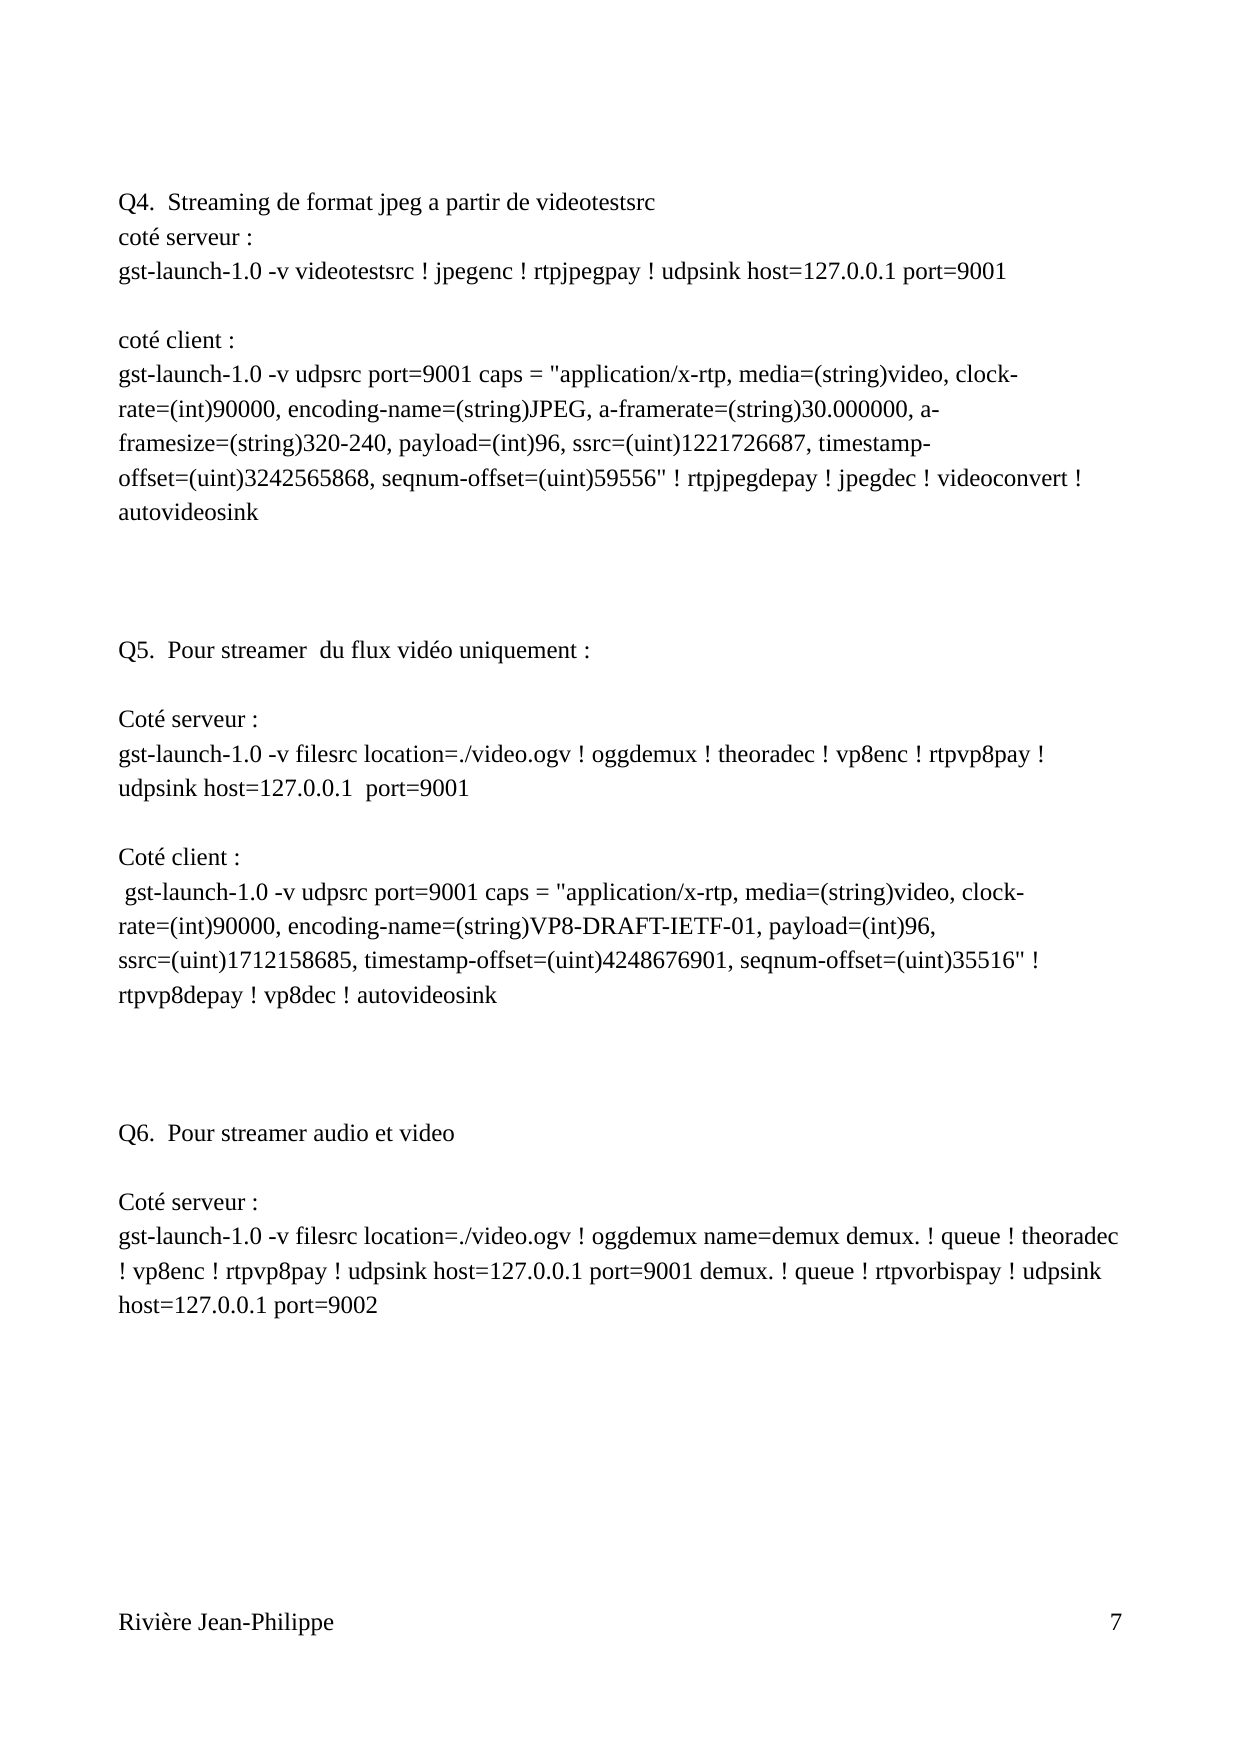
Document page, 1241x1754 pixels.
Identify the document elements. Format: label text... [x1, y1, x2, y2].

text Coté serveur : gst-launch-1.0 -v filesrc location=./video.ogv ! oggdemux name=demux demux. ! queue ! theoradec ! vp8enc ! rtpvp8pay ! udpsink host=127.0.0.1 port=9001 demux. ! queue ! rtpvorbispay ! udpsink host=127.0.0.1 port=9002 [118, 1167, 1122, 1319]
text Q6. Pour streamer audio et video [118, 1098, 1122, 1147]
text Coté serveur : gst-launch-1.0 -v filesrc location=./video.ogv ! oggdemux ! theoradec ! vp8enc ! rtpvp8pay ! udpsink host=127.0.0.1 port=9001 [118, 684, 1122, 802]
text Coté client : gst-launch-1.0 -v udpsrc port=9001 caps = "application/x-rtp, media=(string)video, clock-rate=(int)90000, encoding-name=(string)VP8-DRAFT-IETF-01, payload=(int)96, ssrc=(uint)1712158685, timestamp-offset=(uint)4248676901, seqnum-offset=(uint)35516" ! rtpvp8depay ! vp8dec ! autovideosink [118, 822, 1122, 1009]
text Q4. Streaming de format jpeg a partir de videotestsrc coté serveur : gst-launch-1.0 -v videotestsrc ! jpegenc ! rtpjpegpay ! udpsink host=127.0.0.1 port=9001 [118, 167, 1122, 285]
text coté client : gst-launch-1.0 -v udpsrc port=9001 caps = "application/x-rtp, media=(string)video, clock-rate=(int)90000, encoding-name=(string)JPEG, a-framerate=(string)30.000000, a-framesize=(string)320-240, payload=(int)96, ssrc=(uint)1221726687, timestamp-offset=(uint)3242565868, seqnum-offset=(uint)59556" ! rtpjpegdepay ! jpegdec ! videoconvert ! autovideosink [118, 305, 1122, 526]
text Q5. Pour streamer du flux vidéo uniquement : [118, 615, 1122, 664]
